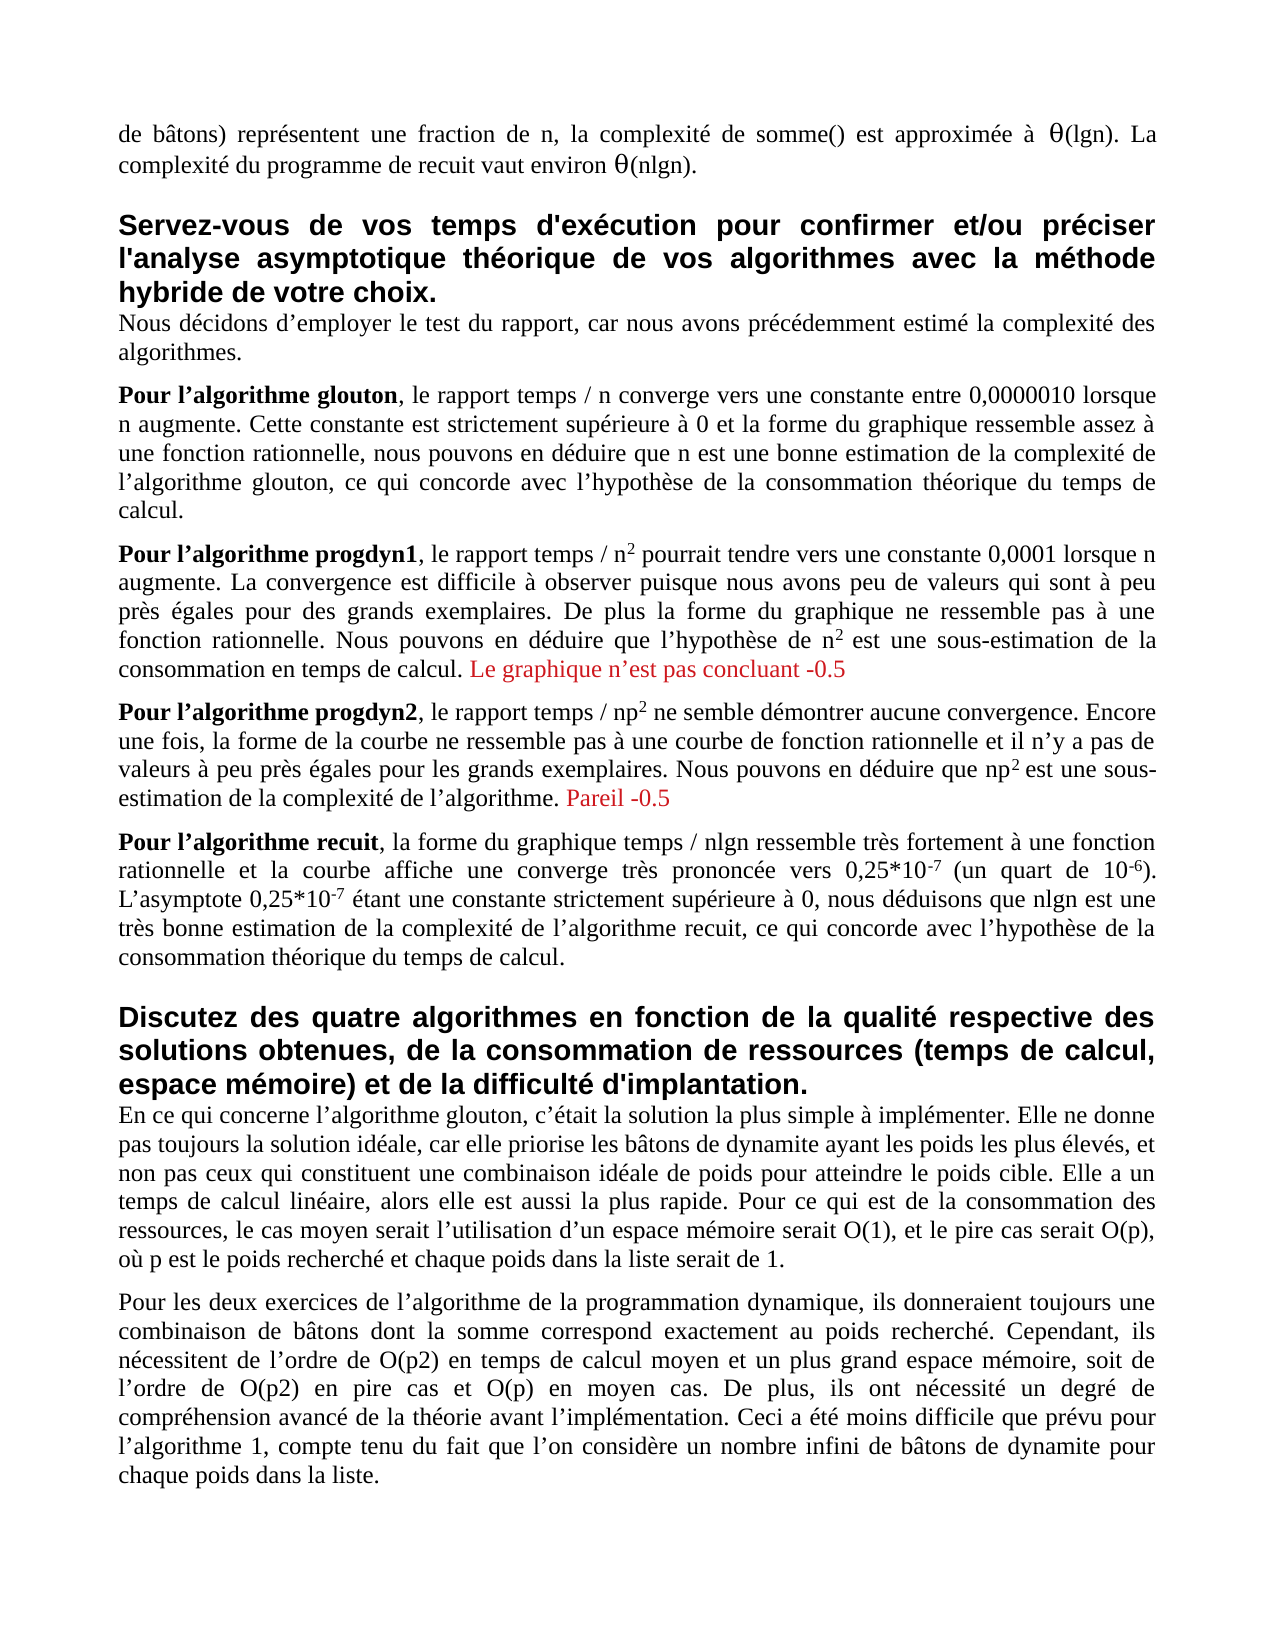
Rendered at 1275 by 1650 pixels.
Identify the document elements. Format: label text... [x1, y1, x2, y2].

text Pour l’algorithme recuit, la forme du graphique temps / nlgn ressemble très fortement à une fonction rationnelle et la courbe affiche une converge très prononcée vers 0,25*10-7 (un quart de 10-6). L’asymptote 0,25*10-7 étant une constante strictement supérieure à 0, nous déduisons que nlgn est une très bonne estimation de la complexité de l’algorithme recuit, ce qui concorde avec l’hypothèse de la consommation théorique du temps de calcul. [118, 827, 1157, 970]
text En ce qui concerne l’algorithme glouton, c’était la solution la plus simple à implémenter. Elle ne donne pas toujours la solution idéale, car elle priorise les bâtons de dynamite ayant les poids les plus élevés, et non pas ceux qui constituent une combinaison idéale de poids pour atteindre le poids cible. Elle a un temps de calcul linéaire, alors elle est aussi la plus rapide. Pour ce qui est de la consommation des ressources, le cas moyen serait l’utilisation d’un espace mémoire serait O(1), et le pire cas serait O(p), où p est le poids recherché et chaque poids dans la liste serait de 1. [118, 1100, 1157, 1273]
text de bâtons) représentent une fraction de n, la complexité de somme() est approximée à θ(lgn). La complexité du programme de recuit vaut environ θ(nlgn). [118, 118, 1157, 178]
text Pour l’algorithme glouton, le rapport temps / n converge vers une constante entre 0,0000010 lorsque n augmente. Cette constante est strictement supérieure à 0 et la forme du graphique ressemble assez à une fonction rationnelle, nous pouvons en déduire que n est une bonne estimation de la complexité de l’algorithme glouton, ce qui concorde avec l’hypothèse de la consommation théorique du temps de calcul. [118, 380, 1157, 524]
text Pour les deux exercices de l’algorithme de la programmation dynamique, ils donneraient toujours une combinaison de bâtons dont la somme correspond exactement au poids recherché. Cependant, ils nécessitent de l’ordre de O(p2) en temps de calcul moyen et un plus grand espace mémoire, soit de l’ordre de O(p2) en pire cas et O(p) en moyen cas. De plus, ils ont nécessité un degré de compréhension avancé de la théorie avant l’implémentation. Ceci a été moins difficile que prévu pour l’algorithme 1, compte tenu du fait que l’on considère un nombre infini de bâtons de dynamite pour chaque poids dans la liste. [118, 1287, 1157, 1488]
subtitle Discutez des quatre algorithmes en fonction de la qualité respective des solutions obtenues, de la consommation de ressources (temps de calcul, espace mémoire) et de la difficulté d'implantation. [118, 999, 1157, 1100]
subtitle Servez-vous de vos temps d'exécution pour confirmer et/ou préciser l'analyse asymptotique théorique de vos algorithmes avec la méthode hybride de votre choix. [118, 208, 1157, 308]
text Pour l’algorithme progdyn2, le rapport temps / np2 ne semble démontrer aucune convergence. Encore une fois, la forme de la courbe ne ressemble pas à une courbe de fonction rationnelle et il n’y a pas de valeurs à peu près égales pour les grands exemplaires. Nous pouvons en déduire que np2 est une sous-estimation de la complexité de l’algorithme. Pareil -0.5 [118, 697, 1157, 812]
text Pour l’algorithme progdyn1, le rapport temps / n2 pourrait tendre vers une constante 0,0001 lorsque n augmente. La convergence est difficile à observer puisque nous avons peu de valeurs qui sont à peu près égales pour des grands exemplaires. De plus la forme du graphique ne ressemble pas à une fonction rationnelle. Nous pouvons en déduire que l’hypothèse de n2 est une sous-estimation de la consommation en temps de calcul. Le graphique n’est pas concluant -0.5 [118, 539, 1157, 682]
text Nous décidons d’employer le test du rapport, car nous avons précédemment estimé la complexité des algorithmes. [118, 308, 1157, 366]
